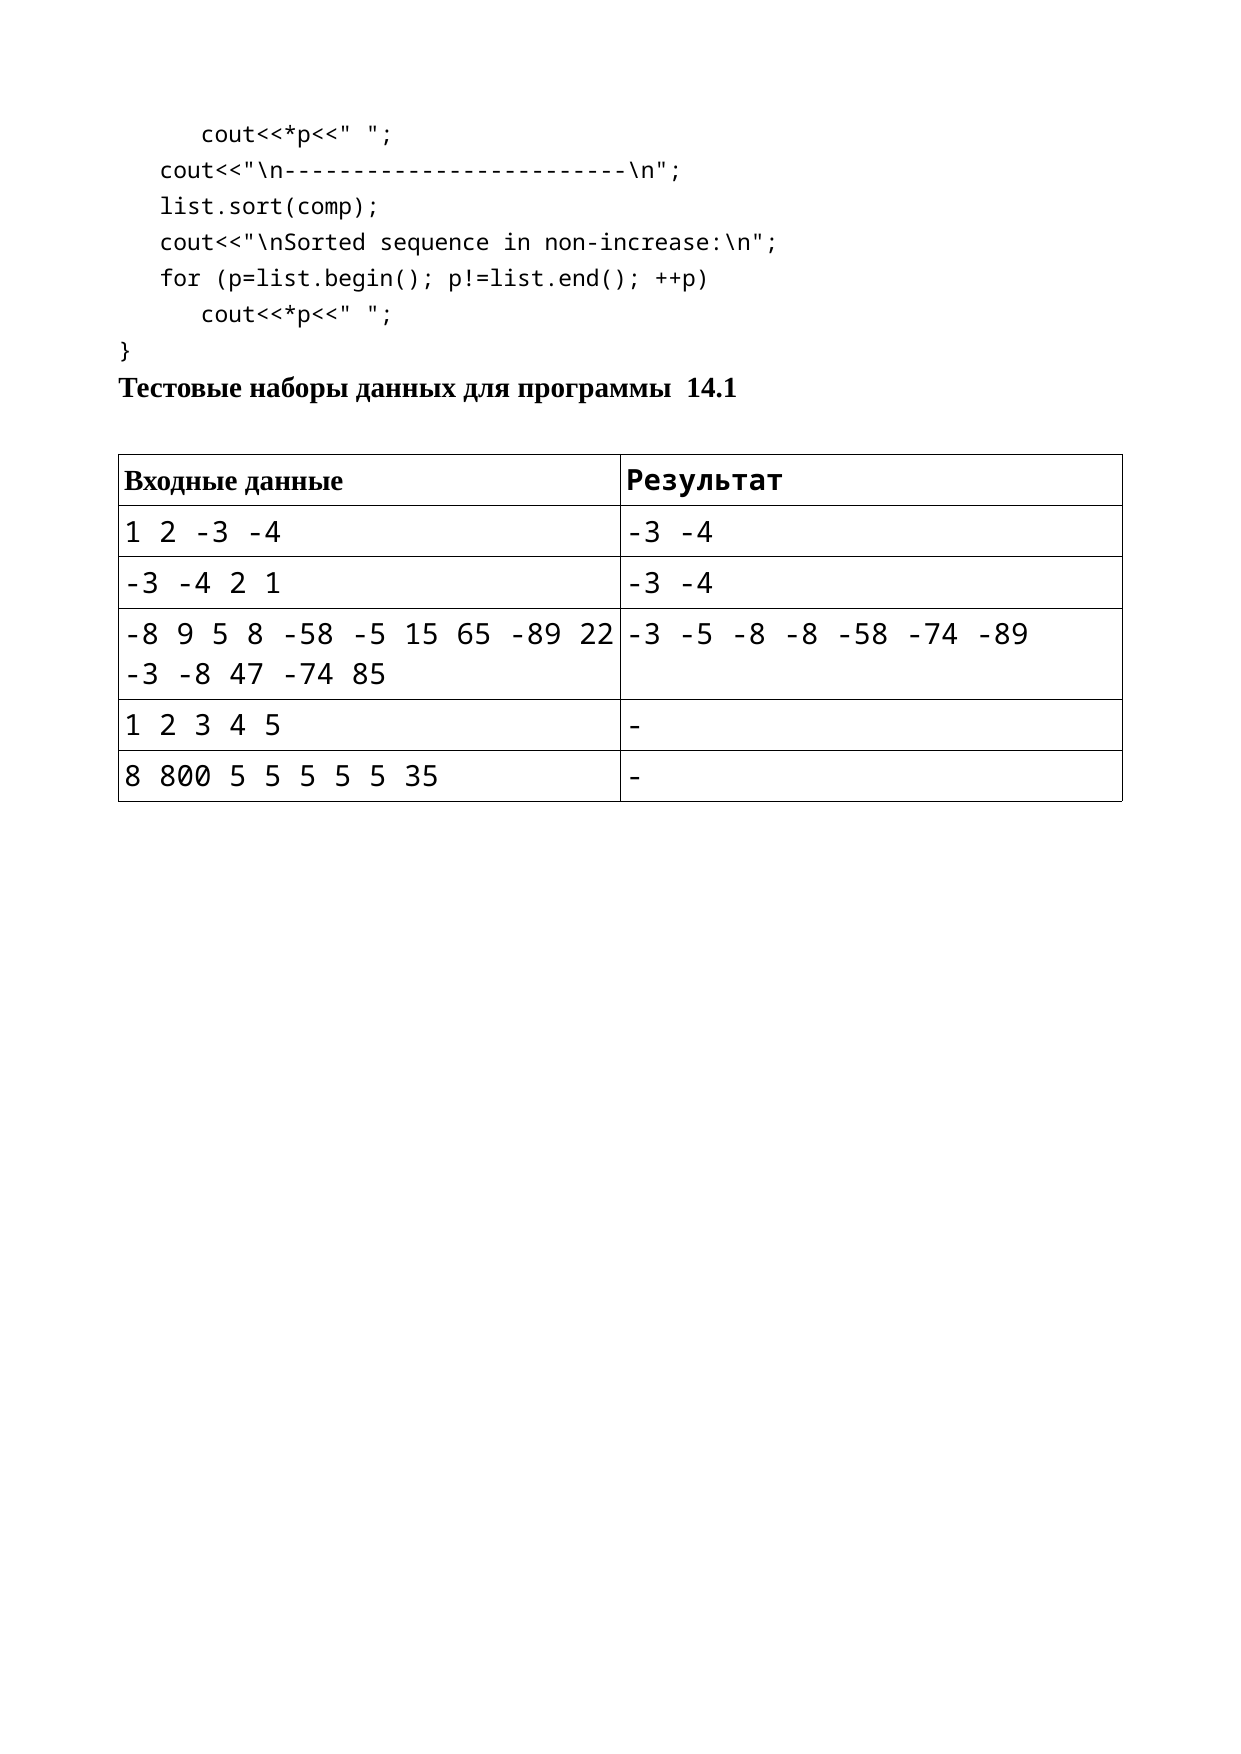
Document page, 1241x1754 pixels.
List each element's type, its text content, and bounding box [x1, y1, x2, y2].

text cout<<*p<<" "; [118, 298, 1122, 329]
table_cell 8 800 5 5 5 5 5 35 [119, 751, 620, 801]
table_cell -3 -4 2 1 [119, 557, 620, 608]
table_header Входные данные [119, 455, 620, 505]
text cout<<"\nSorted sequence in non-increase:\n"; [118, 226, 1122, 257]
table_cell -8 9 5 8 -58 -5 15 65 -89 22 -3 -8 47 -74 85 [119, 609, 620, 698]
table_cell 1 2 -3 -4 [119, 506, 620, 556]
text cout<<*p<<" "; [118, 118, 1122, 149]
text list.sort(comp); [118, 190, 1122, 221]
table_cell -3 -4 [621, 506, 1122, 556]
table_cell - [621, 700, 1122, 750]
text } [118, 334, 1122, 365]
table_cell -3 -5 -8 -8 -58 -74 -89 [621, 609, 1122, 698]
table_header Результат [621, 455, 1122, 505]
table_cell - [621, 751, 1122, 801]
text Тестовые наборы данных для программы 14.1 [118, 370, 1122, 403]
table_cell 1 2 3 4 5 [119, 700, 620, 750]
text cout<<"\n-------------------------\n"; [118, 154, 1122, 185]
text for (p=list.begin(); p!=list.end(); ++p) [118, 262, 1122, 293]
table_cell -3 -4 [621, 557, 1122, 608]
